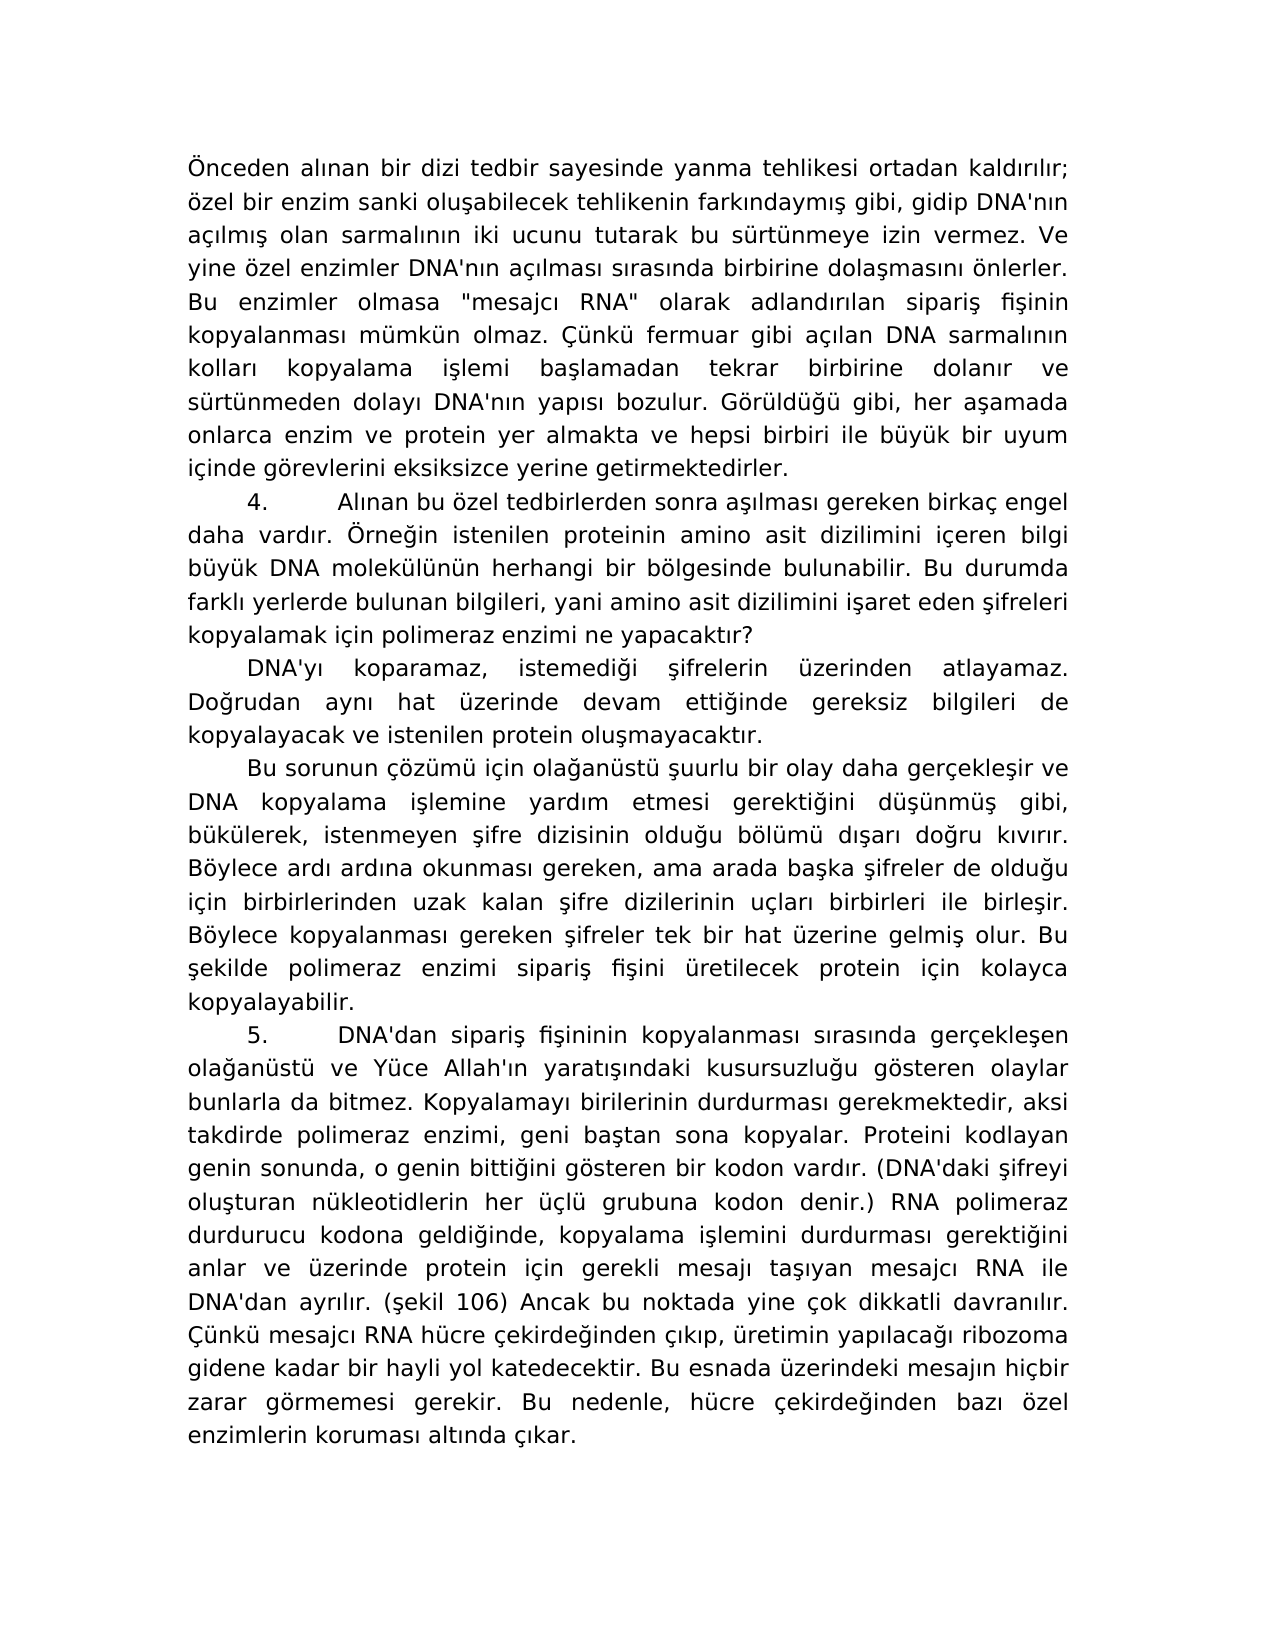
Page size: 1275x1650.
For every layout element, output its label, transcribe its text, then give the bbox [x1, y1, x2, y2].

text 4. Alınan bu özel tedbirlerden sonra aşılması gereken birkaç engel daha vardır. Örneğin istenilen proteinin amino asit dizilimini içeren bilgi büyük DNA molekülünün herhangi bir bölgesinde bulunabilir. Bu durumda farklı yerlerde bulunan bilgileri, yani amino asit dizilimini işaret eden şifreleri kopyalamak için polimeraz enzimi ne yapacaktır? [187, 483, 1070, 650]
text Bu sorunun çözümü için olağanüstü şuurlu bir olay daha gerçekleşir ve DNA kopyalama işlemine yardım etmesi gerektiğini düşünmüş gibi, bükülerek, istenmeyen şifre dizisinin olduğu bölümü dışarı doğru kıvırır. Böylece ardı ardına okunması gereken, ama arada başka şifreler de olduğu için birbirlerinden uzak kalan şifre dizilerinin uçları birbirleri ile birleşir. Böylece kopyalanması gereken şifreler tek bir hat üzerine gelmiş olur. Bu şekilde polimeraz enzimi sipariş fişini üretilecek protein için kolayca kopyalayabilir. [187, 750, 1070, 1017]
text DNA'yı koparamaz, istemediği şifrelerin üzerinden atlayamaz. Doğrudan aynı hat üzerinde devam ettiğinde gereksiz bilgileri de kopyalayacak ve istenilen protein oluşmayacaktır. [187, 650, 1070, 750]
text 5. DNA'dan sipariş fişininin kopyalanması sırasında gerçekleşen olağanüstü ve Yüce Allah'ın yaratışındaki kusursuzluğu gösteren olaylar bunlarla da bitmez. Kopyalamayı birilerinin durdurması gerekmektedir, aksi takdirde polimeraz enzimi, geni baştan sona kopyalar. Proteini kodlayan genin sonunda, o genin bittiğini gösteren bir kodon vardır. (DNA'daki şifreyi oluşturan nükleotidlerin her üçlü grubuna kodon denir.) RNA polimeraz durdurucu kodona geldiğinde, kopyalama işlemini durdurması gerektiğini anlar ve üzerinde protein için gerekli mesajı taşıyan mesajcı RNA ile DNA'dan ayrılır. (şekil 106) Ancak bu noktada yine çok dikkatli davranılır. Çünkü mesajcı RNA hücre çekirdeğinden çıkıp, üretimin yapılacağı ribozoma gidene kadar bir hayli yol katedecektir. Bu esnada üzerindeki mesajın hiçbir zarar görmemesi gerekir. Bu nedenle, hücre çekirdeğinden bazı özel enzimlerin koruması altında çıkar. [187, 1017, 1070, 1450]
text Önceden alınan bir dizi tedbir sayesinde yanma tehlikesi ortadan kaldırılır; özel bir enzim sanki oluşabilecek tehlikenin farkındaymış gibi, gidip DNA'nın açılmış olan sarmalının iki ucunu tutarak bu sürtünmeye izin vermez. Ve yine özel enzimler DNA'nın açılması sırasında birbirine dolaşmasını önlerler. Bu enzimler olmasa "mesajcı RNA" olarak adlandırılan sipariş fişinin kopyalanması mümkün olmaz. Çünkü fermuar gibi açılan DNA sarmalının kolları kopyalama işlemi başlamadan tekrar birbirine dolanır ve sürtünmeden dolayı DNA'nın yapısı bozulur. Görüldüğü gibi, her aşamada onlarca enzim ve protein yer almakta ve hepsi birbiri ile büyük bir uyum içinde görevlerini eksiksizce yerine getirmektedirler. [187, 150, 1070, 483]
